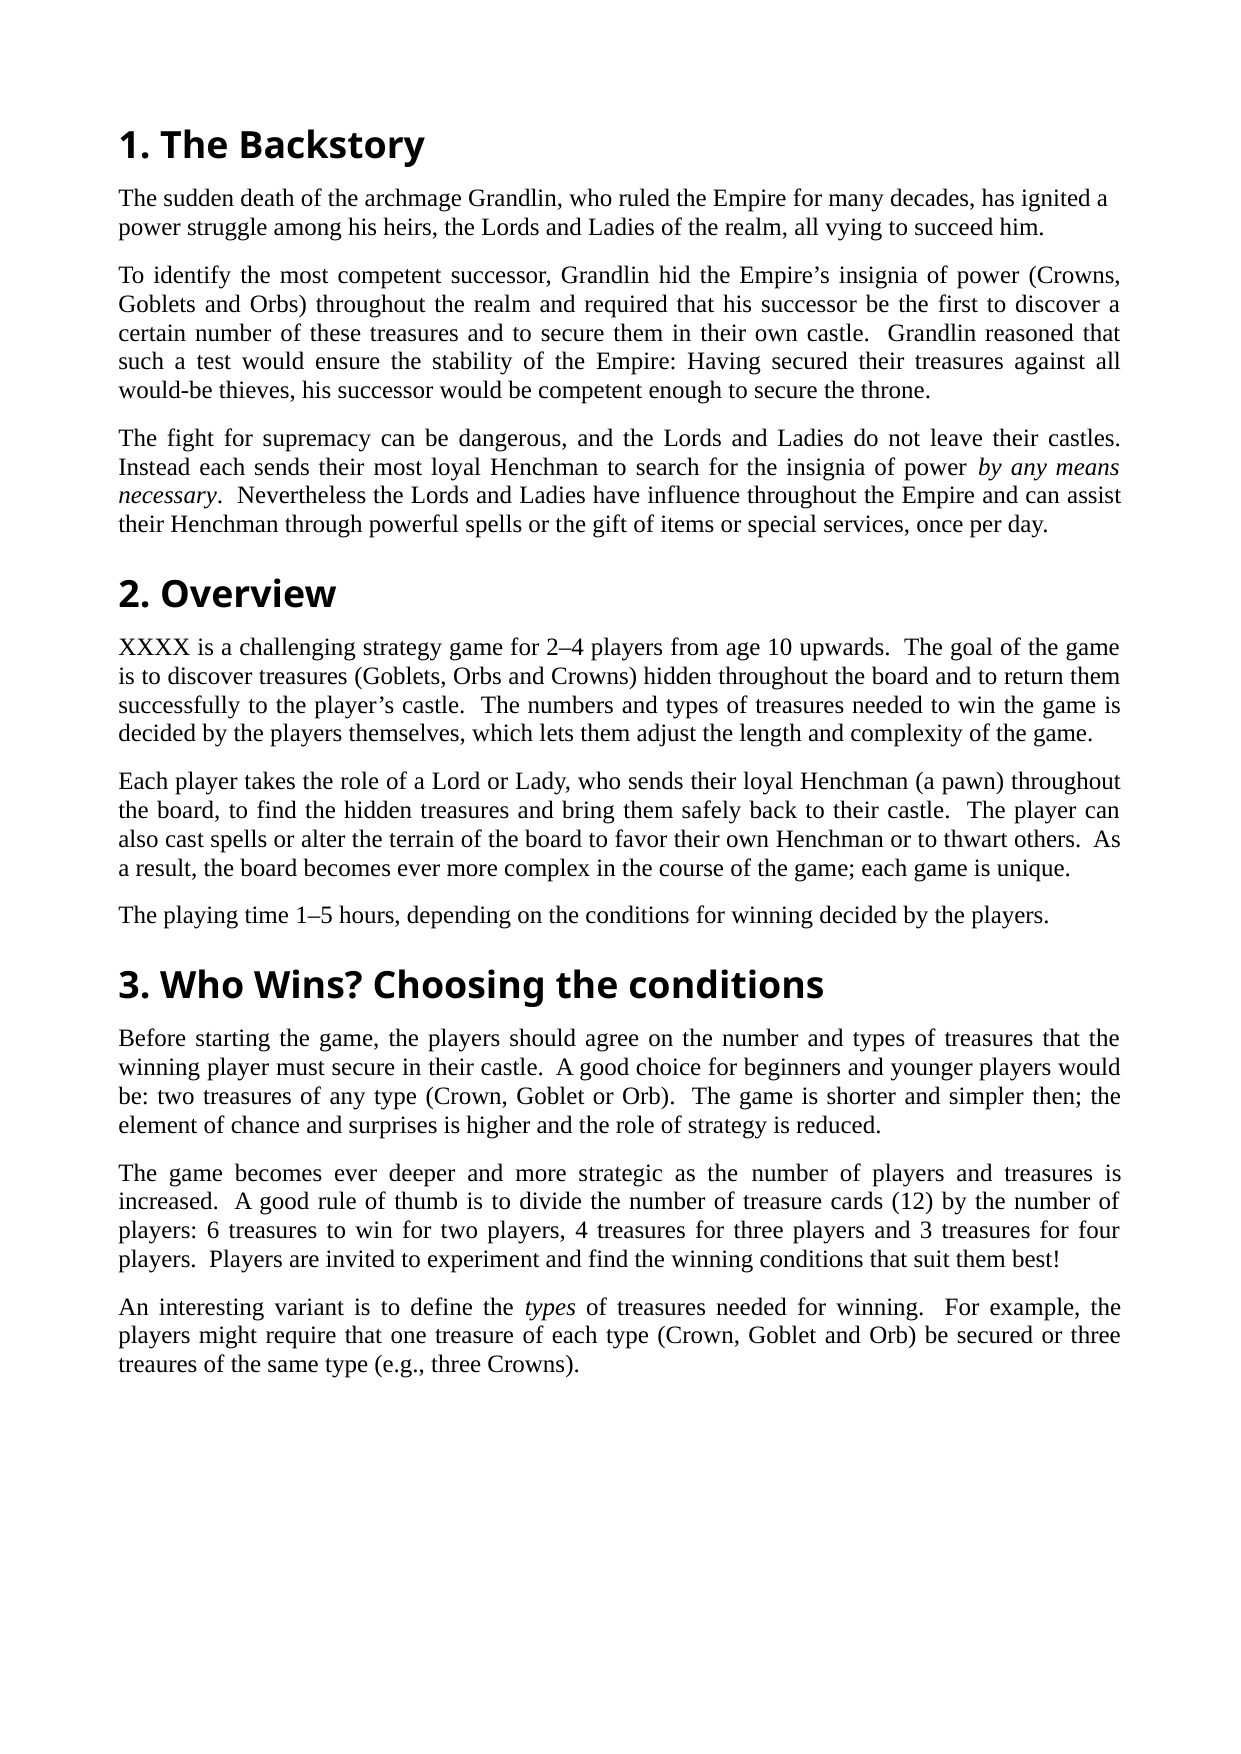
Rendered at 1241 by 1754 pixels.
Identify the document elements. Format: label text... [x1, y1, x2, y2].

text An interesting variant is to define the types of treasures needed for winning. For example, the players might require that one treasure of each type (Crown, Goblet and Orb) be secured or three treaures of the same type (e.g., three Crowns). [118, 1292, 1122, 1378]
text The sudden death of the archmage Grandlin, who ruled the Empire for many decades, has ignited a power struggle among his heirs, the Lords and Ladies of the realm, all vying to succeed him. [118, 183, 1122, 241]
text 3. Who Wins? Choosing the conditions [118, 958, 1122, 1009]
text The game becomes ever deeper and more strategic as the number of players and treasures is increased. A good rule of thumb is to divide the number of treasure cards (12) by the number of players: 6 treasures to win for two players, 4 treasures for three players and 3 treasures for four players. Players are invited to experiment and find the winning conditions that suit them best! [118, 1158, 1122, 1273]
text 1. The Backstory [118, 118, 1122, 169]
text To identify the most competent successor, Grandlin hid the Empire’s insignia of power (Crowns, Goblets and Orbs) throughout the realm and required that his successor be the first to discover a certain number of these treasures and to secure them in their own castle. Grandlin reasoned that such a test would ensure the stability of the Empire: Having secured their treasures against all would-be thieves, his successor would be competent enough to secure the throne. [118, 260, 1122, 404]
text The fight for supremacy can be dangerous, and the Lords and Ladies do not leave their castles. Instead each sends their most loyal Henchman to search for the insignia of power by any means necessary. Nevertheless the Lords and Ladies have influence throughout the Empire and can assist their Henchman through powerful spells or the gift of items or special services, once per day. [118, 423, 1122, 538]
text Each player takes the role of a Lord or Lady, who sends their loyal Henchman (a pawn) throughout the board, to find the hidden treasures and bring them safely back to their castle. The player can also cast spells or alter the terrain of the board to favor their own Henchman or to thwart others. As a result, the board becomes ever more complex in the course of the game; each game is unique. [118, 766, 1122, 881]
text 2. Overview [118, 567, 1122, 618]
text XXXX is a challenging strategy game for 2–4 players from age 10 upwards. The goal of the game is to discover treasures (Goblets, Orbs and Crowns) hidden throughout the board and to return them successfully to the player’s castle. The numbers and types of treasures needed to win the game is decided by the players themselves, which lets them adjust the length and complexity of the game. [118, 632, 1122, 747]
text Before starting the game, the players should agree on the number and types of treasures that the winning player must secure in their castle. A good choice for beginners and younger players would be: two treasures of any type (Crown, Goblet or Orb). The game is shorter and simpler then; the element of chance and surprises is higher and the role of strategy is reduced. [118, 1023, 1122, 1138]
text The playing time 1–5 hours, depending on the conditions for winning decided by the players. [118, 901, 1122, 929]
